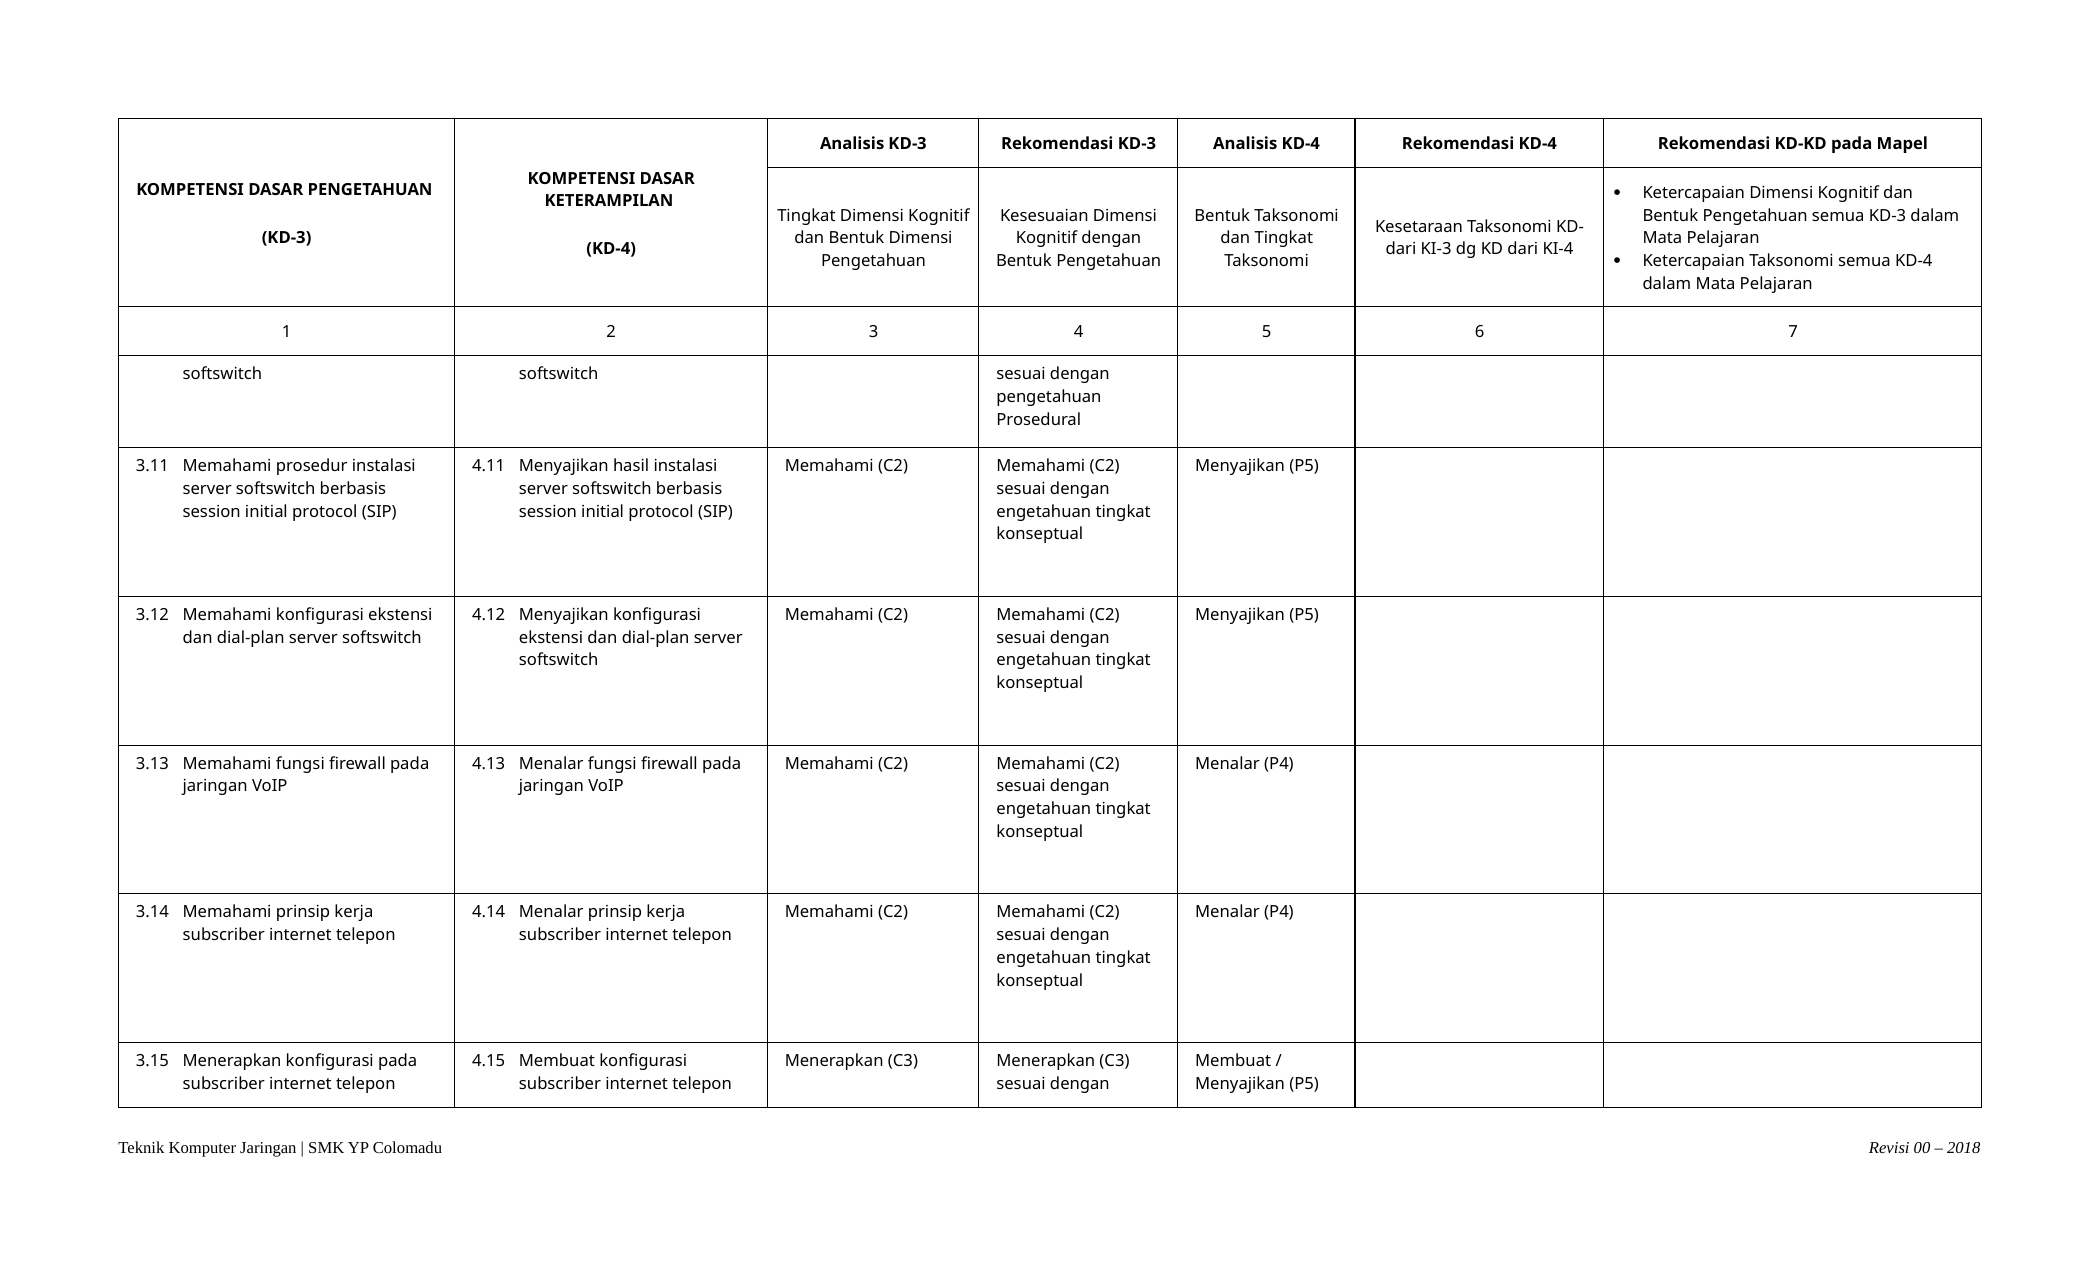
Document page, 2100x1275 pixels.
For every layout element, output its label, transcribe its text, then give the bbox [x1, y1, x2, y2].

table_cell 5 [1178, 307, 1354, 355]
table_header sesuai dengan pengetahuan Prosedural [991, 356, 1166, 436]
table_header Memahami (C2) [779, 746, 967, 780]
table_cell [1356, 597, 1603, 744]
table_header Rekomendasi KD-3 [979, 119, 1177, 167]
table_header Analisis KD-4 [1178, 119, 1354, 167]
table_cell [979, 597, 1177, 744]
table_cell [1178, 597, 1354, 744]
table_cell [1604, 448, 1981, 596]
table_header 4.15 [466, 1043, 513, 1100]
table_header Membuat / Menyajikan (P5) [1189, 1043, 1344, 1100]
table_header Memahami prosedur instalasi server softswitch berbasis session initial protocol (SIP) [177, 448, 443, 528]
table_header Memahami (C2) sesuai dengan engetahuan tingkat konseptual [991, 894, 1166, 997]
table_header 3.14 [130, 894, 177, 951]
table_cell [455, 448, 767, 596]
table_cell [119, 356, 454, 447]
table_header Membuat konfigurasi subscriber internet telepon [513, 1043, 756, 1100]
table_cell [768, 356, 978, 447]
table_cell 3 [768, 307, 978, 355]
table_cell [1356, 1043, 1603, 1107]
table_header Menalar (P4) [1189, 746, 1344, 780]
table_header Memahami (C2) sesuai dengan engetahuan tingkat konseptual [991, 448, 1166, 550]
table_cell [455, 597, 767, 744]
table_cell [768, 894, 978, 1042]
table_cell [119, 746, 454, 893]
table_cell [1356, 356, 1603, 447]
table_cell [1604, 1043, 1981, 1107]
table_header 3.11 [130, 448, 177, 528]
table_cell [979, 894, 1177, 1042]
table_header softswitch [177, 356, 443, 390]
table_cell [1178, 1043, 1354, 1107]
table_header 4.14 [466, 894, 513, 951]
table_header 4.11 [466, 448, 513, 528]
table_cell [768, 1043, 978, 1107]
table_header KOMPETENSI DASAR KETERAMPILAN (KD-4) [455, 119, 767, 306]
table_cell [979, 448, 1177, 596]
table_header KOMPETENSI DASAR PENGETAHUAN (KD-3) [119, 119, 454, 306]
table_cell [119, 597, 454, 744]
table_cell Bentuk Taksonomi dan Tingkat Taksonomi [1178, 168, 1354, 306]
table_header [1367, 894, 1592, 928]
table_header Menerapkan (C3) sesuai dengan [991, 1043, 1166, 1100]
table_cell [1178, 894, 1354, 1042]
table_cell [455, 746, 767, 893]
table_header Memahami prinsip kerja subscriber internet telepon [177, 894, 443, 951]
table_cell [979, 356, 1177, 447]
table_header Menalar prinsip kerja subscriber internet telepon [513, 894, 756, 951]
table_header Menyajikan konfigurasi ekstensi dan dial-plan server softswitch [513, 597, 756, 676]
table_cell [455, 894, 767, 1042]
table_header Menyajikan hasil instalasi server softswitch berbasis session initial protocol (SIP) [513, 448, 756, 528]
table_cell [119, 448, 454, 596]
table_header Memahami fungsi firewall pada jaringan VoIP [177, 746, 443, 802]
table_header 3.12 [130, 597, 177, 654]
table_header Memahami (C2) [779, 894, 967, 928]
table_header Menerapkan konfigurasi pada subscriber internet telepon [177, 1043, 443, 1100]
table_cell [455, 1043, 767, 1107]
table_header Memahami konfigurasi ekstensi dan dial-plan server softswitch [177, 597, 443, 654]
table_header Menyajikan (P5) [1189, 448, 1344, 482]
table_header [1367, 1043, 1592, 1077]
table_cell [1604, 746, 1981, 893]
table_header Memahami (C2) sesuai dengan engetahuan tingkat konseptual [991, 597, 1166, 699]
table_cell [979, 1043, 1177, 1107]
table_cell [1604, 597, 1981, 744]
table_cell Kesetaraan Taksonomi KD-dari KI-3 dg KD dari KI-4 [1356, 168, 1603, 306]
table_cell 2 [455, 307, 767, 355]
table_header [1367, 746, 1592, 780]
table_cell [768, 448, 978, 596]
table_header Analisis KD-3 [768, 119, 978, 167]
table_header Menalar fungsi firewall pada jaringan VoIP [513, 746, 756, 802]
table_cell [1356, 746, 1603, 893]
table_header Memahami (C2) sesuai dengan engetahuan tingkat konseptual [991, 746, 1166, 848]
table_header Rekomendasi KD-KD pada Mapel [1604, 119, 1981, 167]
table_cell 7 [1604, 307, 1981, 355]
table_cell 4 [979, 307, 1177, 355]
table_header Menalar (P4) [1189, 894, 1344, 928]
table_cell [979, 746, 1177, 893]
table_header [130, 356, 177, 390]
table_header [466, 356, 513, 390]
table_cell Kesesuaian Dimensi Kognitif dengan Bentuk Pengetahuan [979, 168, 1177, 306]
table_cell [119, 894, 454, 1042]
table_cell [1604, 894, 1981, 1042]
table_header Memahami (C2) [779, 597, 967, 631]
table_cell [768, 597, 978, 744]
table_cell [1178, 356, 1354, 447]
table_header 3.15 [130, 1043, 177, 1100]
table_cell [1178, 448, 1354, 596]
table_cell [119, 1043, 454, 1107]
table_cell 1 [119, 307, 454, 355]
table_cell [1604, 356, 1981, 447]
table_cell [1356, 448, 1603, 596]
table_cell 6 [1356, 307, 1603, 355]
table_header 4.13 [466, 746, 513, 802]
table_header [1367, 448, 1592, 482]
table_header Memahami (C2) [779, 448, 967, 482]
table_cell Ketercapaian Dimensi Kognitif dan Bentuk Pengetahuan semua KD-3 dalam Mata Pelajaran Ketercapaian Taksonomi semua KD-4 dalam Mata Pelajaran [1604, 168, 1981, 306]
table_header Rekomendasi KD-4 [1356, 119, 1603, 167]
table_header Menyajikan (P5) [1189, 597, 1344, 631]
table_header Menerapkan (C3) [779, 1043, 967, 1077]
table_header softswitch [513, 356, 756, 390]
table_cell Tingkat Dimensi Kognitif dan Bentuk Dimensi Pengetahuan [768, 168, 978, 306]
table_header [1367, 597, 1592, 631]
table_cell [1178, 746, 1354, 893]
table_cell [1356, 894, 1603, 1042]
table_cell [455, 356, 767, 447]
table_header 4.12 [466, 597, 513, 676]
table_cell [768, 746, 978, 893]
table_header 3.13 [130, 746, 177, 802]
